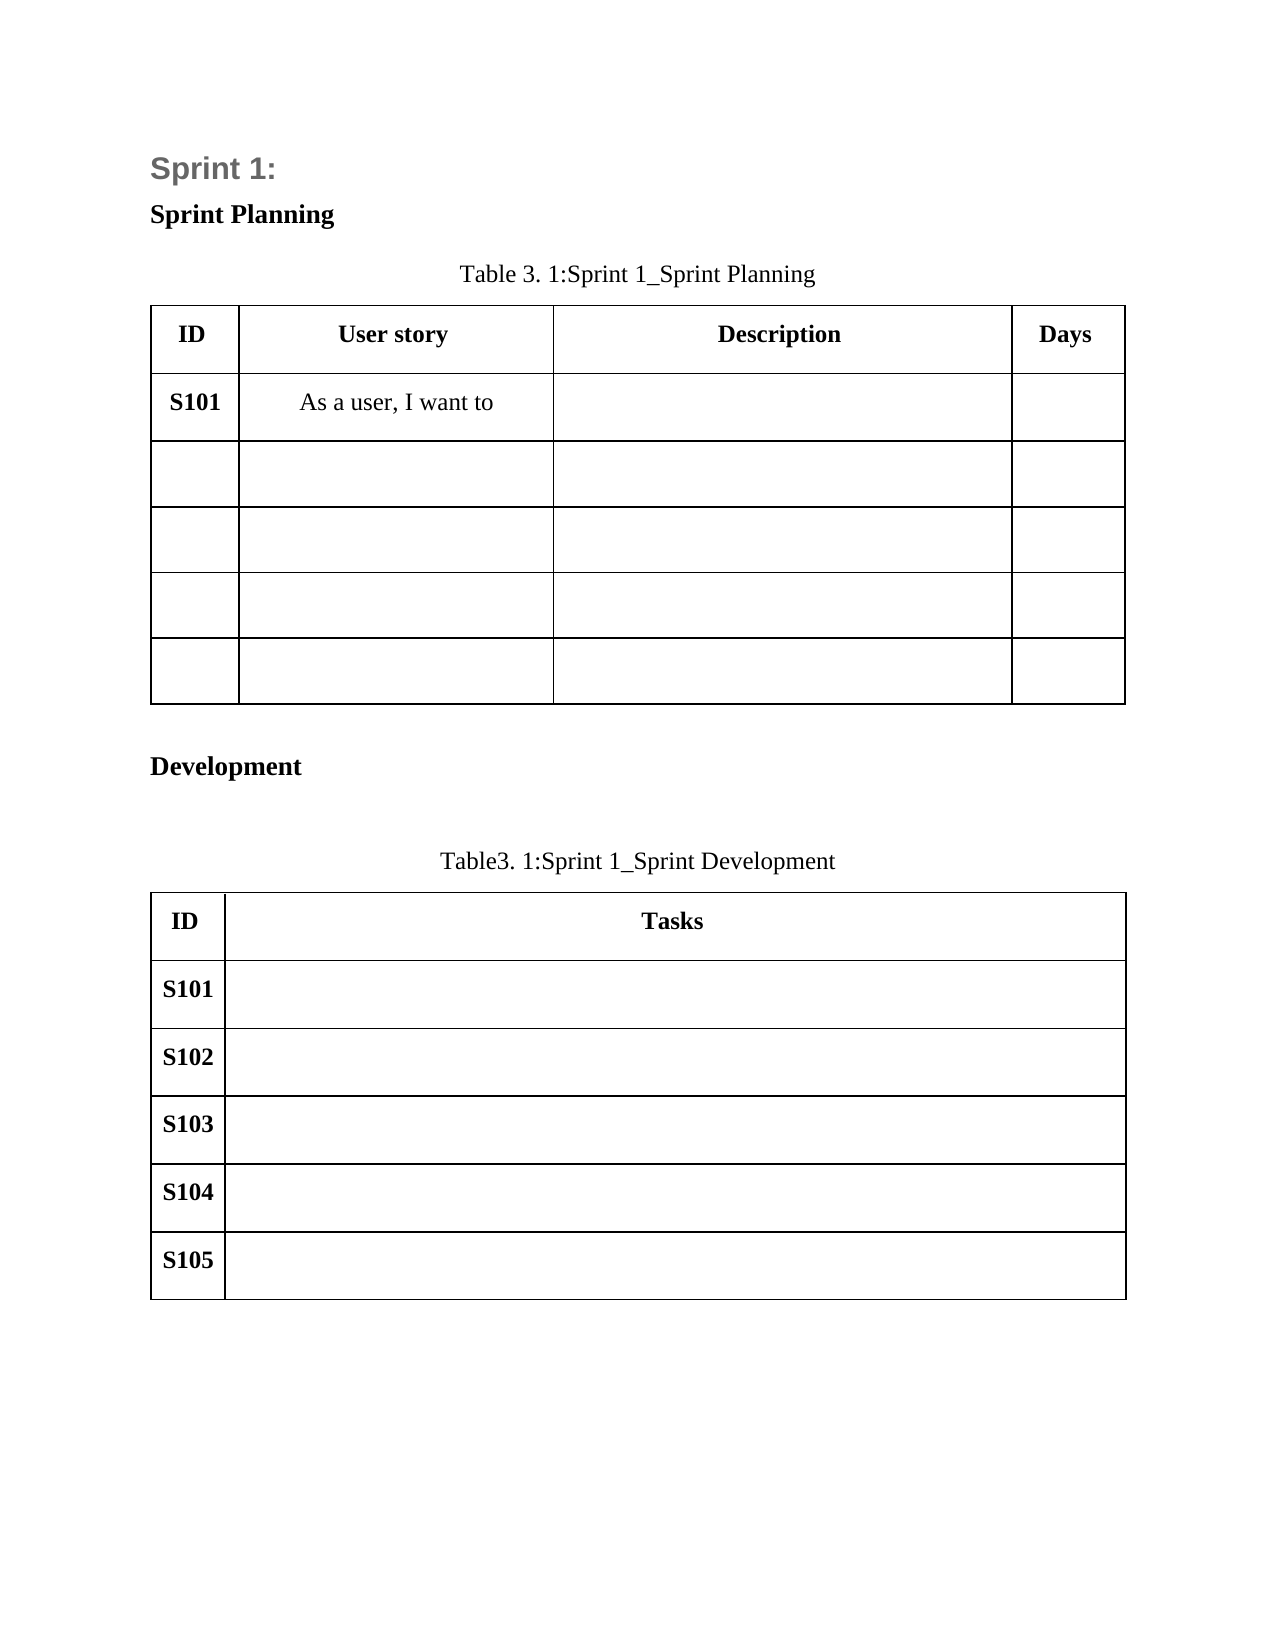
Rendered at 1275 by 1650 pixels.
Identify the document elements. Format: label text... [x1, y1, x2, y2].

table_cell [240, 508, 553, 572]
table_cell [226, 1097, 1125, 1163]
table_header Tasks [226, 893, 1125, 960]
table_cell [554, 639, 1011, 703]
list Development [150, 750, 1125, 781]
table_cell [1013, 639, 1124, 703]
table_cell [226, 961, 1125, 1027]
table_cell [554, 442, 1011, 506]
table_cell [226, 1029, 1125, 1095]
table_cell [152, 508, 238, 572]
table_cell [240, 442, 553, 506]
table_cell [226, 1233, 1125, 1299]
table_header ID [152, 893, 225, 960]
table_cell S102 [152, 1029, 224, 1095]
table_cell [152, 442, 238, 506]
table_cell S103 [152, 1097, 224, 1163]
text Table3. 1:Sprint 1_Sprint Development [150, 846, 1125, 875]
table_cell [152, 639, 238, 703]
table_header Description [554, 306, 1011, 372]
table_cell S101 [152, 374, 238, 440]
table_cell [554, 573, 1011, 637]
table_cell [554, 374, 1011, 440]
table_cell [1013, 442, 1124, 506]
table_header Days [1013, 306, 1124, 372]
table_cell [1013, 374, 1124, 440]
text Table 3. 1:Sprint 1_Sprint Planning [150, 259, 1125, 288]
list Sprint Planning [150, 198, 1125, 229]
table_header User story [240, 306, 553, 372]
table_cell S101 [152, 961, 224, 1027]
table_cell [240, 573, 553, 637]
table_cell [240, 639, 553, 703]
table_cell S104 [152, 1165, 224, 1231]
table_cell [554, 508, 1011, 572]
table_cell [1013, 508, 1124, 572]
subtitle Sprint 1: [150, 150, 1125, 186]
table_cell As a user, I want to [240, 374, 553, 440]
table_cell [152, 573, 238, 637]
table_cell S105 [152, 1233, 224, 1299]
table_cell [1013, 573, 1124, 637]
table_cell [226, 1165, 1125, 1231]
table_header ID [152, 306, 238, 372]
